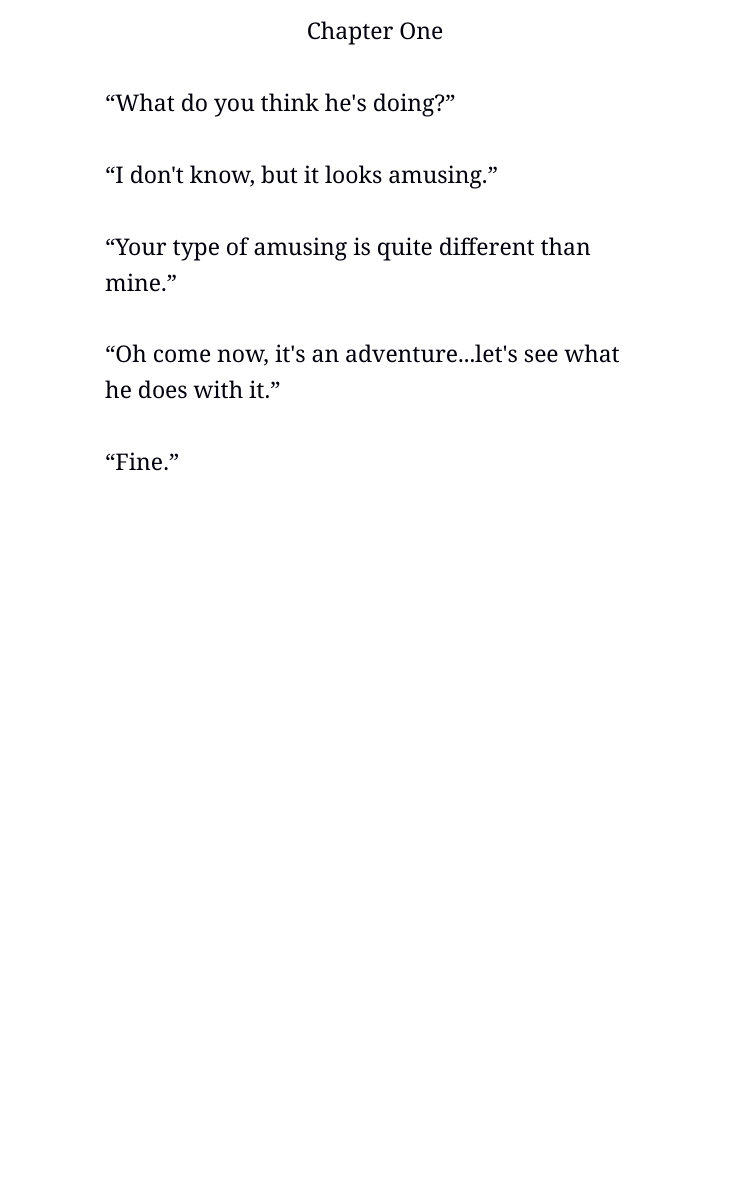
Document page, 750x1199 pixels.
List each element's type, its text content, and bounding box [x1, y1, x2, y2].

text “Oh come now, it's an adventure...let's see what he does with it.” [105, 338, 645, 406]
text Chapter One [105, 15, 645, 46]
text “I don't know, but it looks amusing.” [105, 159, 645, 190]
text “Fine.” [105, 446, 645, 477]
text “What do you think he's doing?” [105, 87, 645, 118]
text “Your type of amusing is quite different than mine.” [105, 231, 645, 298]
